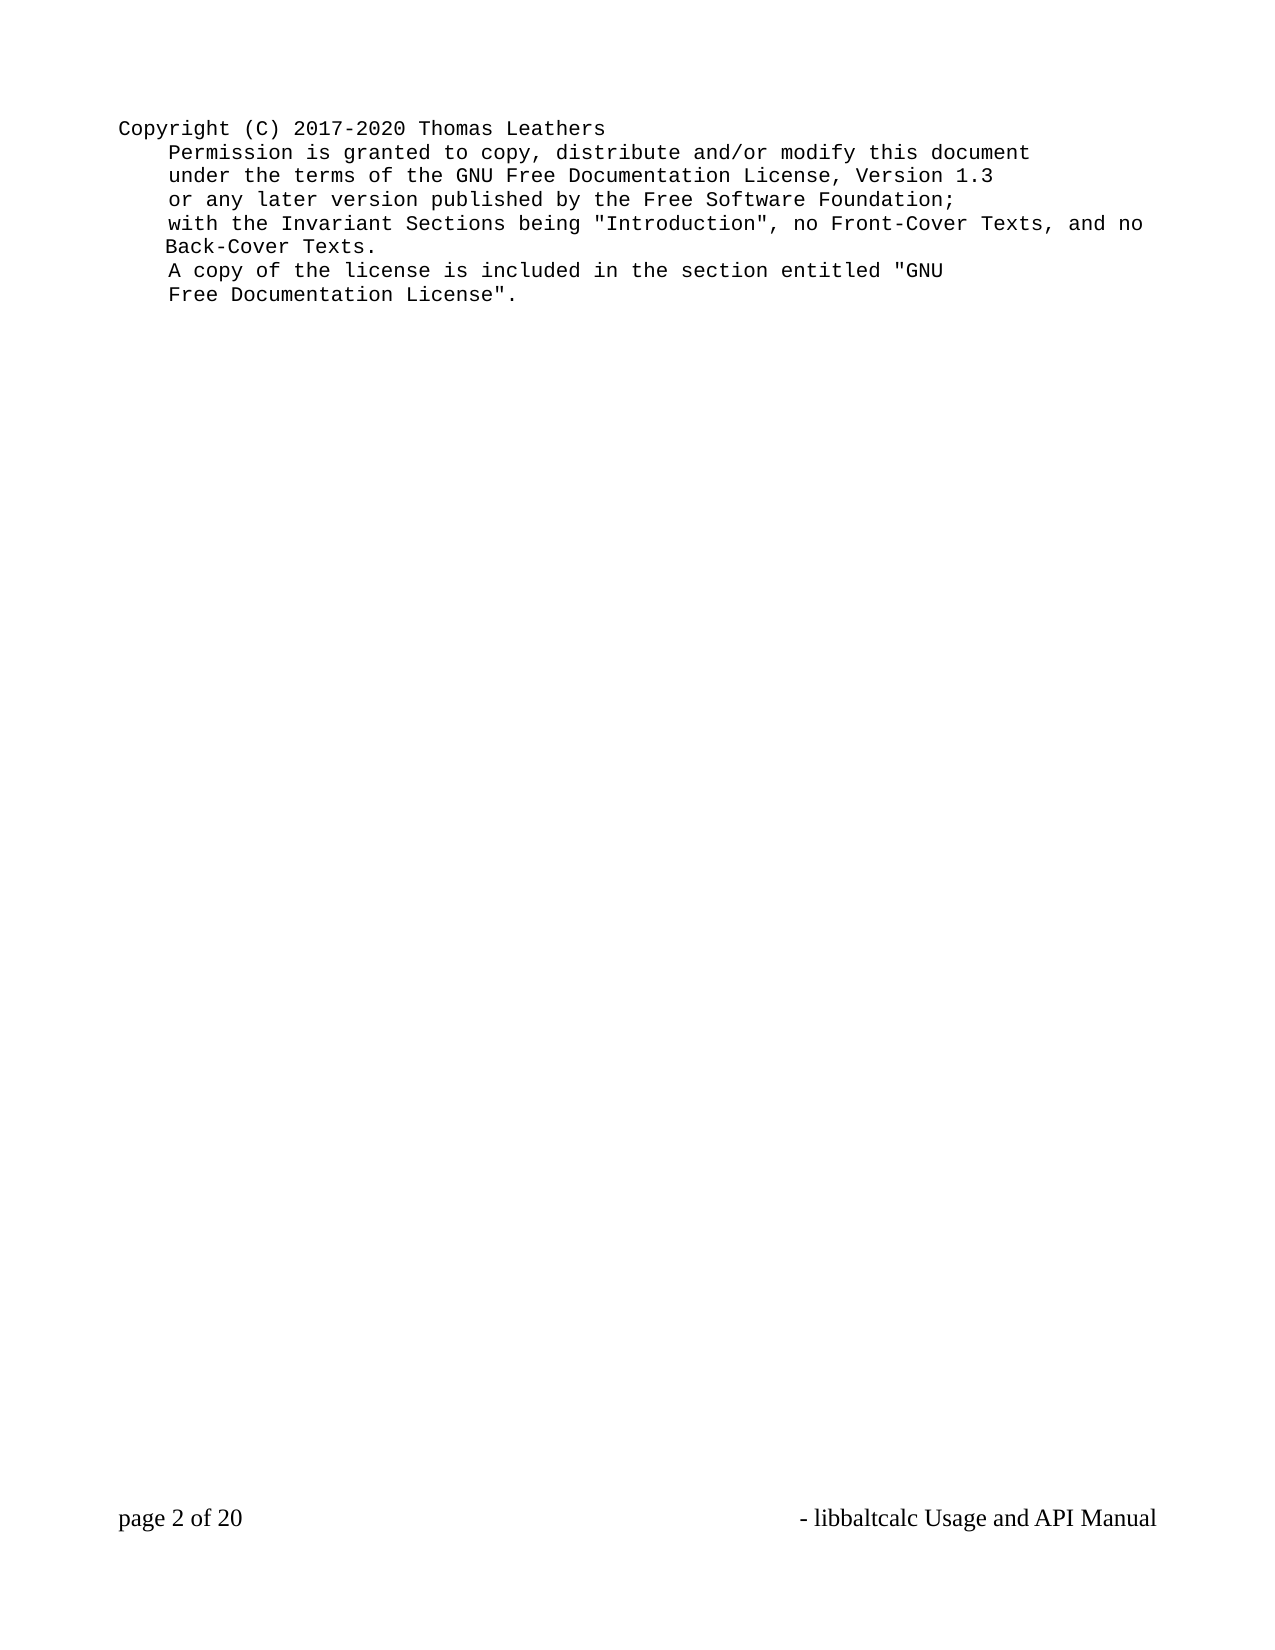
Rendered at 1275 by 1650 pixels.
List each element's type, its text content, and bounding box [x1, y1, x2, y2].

text Copyright (C) 2017-2020 Thomas Leathers [118, 118, 1157, 142]
text Free Documentation License". [118, 284, 1157, 307]
text under the terms of the GNU Free Documentation License, Version 1.3 [118, 165, 1157, 189]
text with the Invariant Sections being "Introduction", no Front-Cover Texts, and no Back-Cover Texts. [118, 213, 1157, 260]
text Permission is granted to copy, distribute and/or modify this document [118, 142, 1157, 165]
text A copy of the license is included in the section entitled "GNU [118, 260, 1157, 284]
text or any later version published by the Free Software Foundation; [118, 189, 1157, 213]
